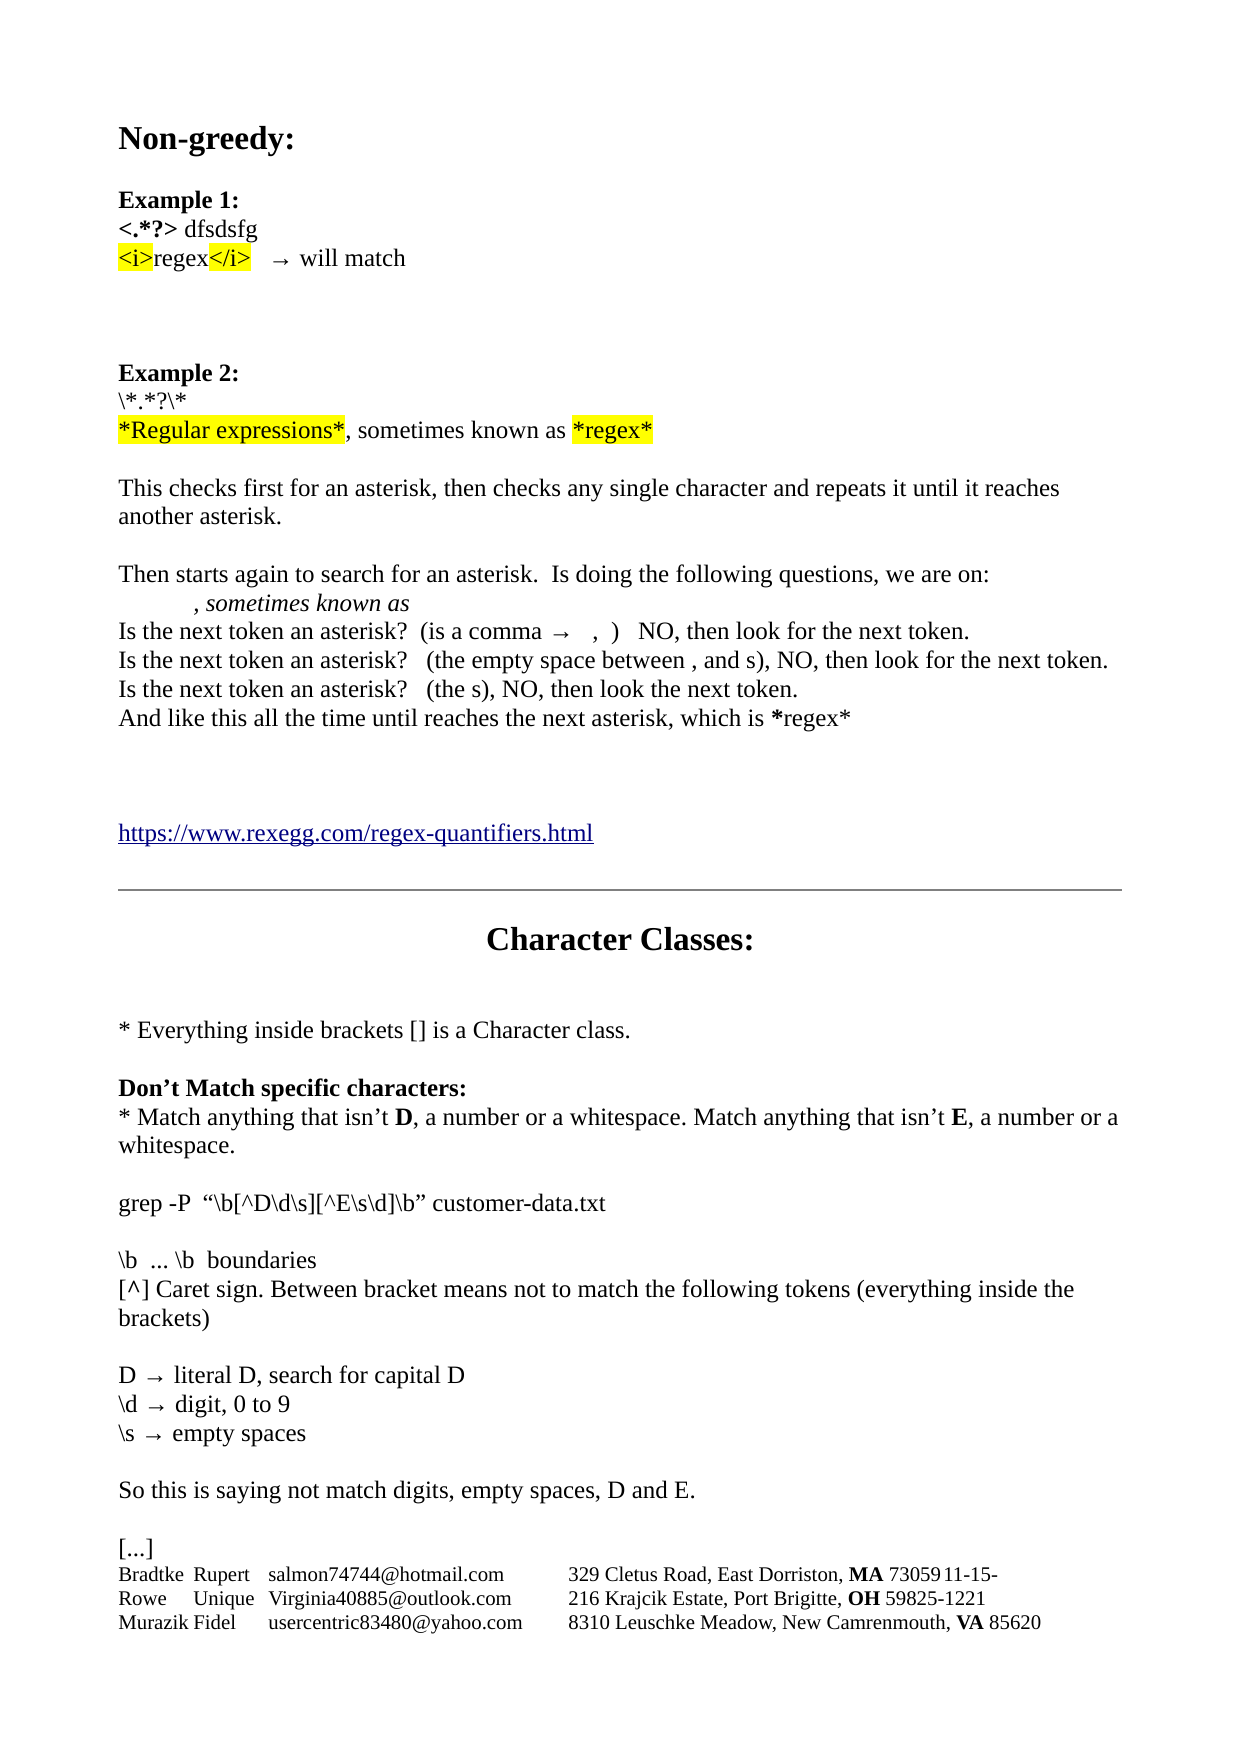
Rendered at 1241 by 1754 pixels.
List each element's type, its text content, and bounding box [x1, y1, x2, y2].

text *Regular expressions*, sometimes known as *regex* [118, 415, 1122, 444]
text * Match anything that isn’t D, a number or a whitespace. Match anything that isn’t E, a number or a whitespace. [118, 1102, 1122, 1159]
text <i>regex</i> → will match [118, 243, 1122, 271]
text This checks first for an asterisk, then checks any single character and repeats it until it reaches another asterisk. [118, 473, 1122, 530]
text grep -P “\b[^D\d\s][^E\s\d]\b” customer-data.txt [118, 1188, 1122, 1217]
text Then starts again to search for an asterisk. Is doing the following questions, we are on: [118, 559, 1122, 588]
text Rowe Unique Virginia40885@outlook.com 216 Krajcik Estate, Port Brigitte, OH 59825-1221 [118, 1586, 1122, 1610]
text Is the next token an asterisk? (the s), NO, then look the next token. [118, 674, 1122, 703]
text Non-greedy: [118, 118, 1122, 156]
text * Everything inside brackets [] is a Character class. [118, 1015, 1122, 1044]
text \b ... \b boundaries [118, 1245, 1122, 1274]
text Bradtke Rupert salmon74744@hotmail.com 329 Cletus Road, East Dorriston, MA 73059 11-15- [118, 1562, 1122, 1586]
text And like this all the time until reaches the next asterisk, which is *regex* [118, 703, 1122, 731]
text Don’t Match specific characters: [118, 1073, 1122, 1102]
text So this is saying not match digits, empty spaces, D and E. [118, 1475, 1122, 1504]
text [^] Caret sign. Between bracket means not to match the following tokens (everything inside the brackets) [118, 1274, 1122, 1332]
text Is the next token an asterisk? (is a comma → , ) NO, then look for the next token. [118, 616, 1122, 645]
text Murazik Fidel usercentric83480@yahoo.com 8310 Leuschke Meadow, New Camrenmouth, VA 85620 [118, 1610, 1122, 1634]
text Character Classes: [118, 919, 1122, 958]
text \s → empty spaces [118, 1418, 1122, 1447]
text D → literal D, search for capital D [118, 1360, 1122, 1389]
text Example 2: [118, 358, 1122, 386]
text <.*?> dfsdsfg [118, 214, 1122, 243]
text Is the next token an asterisk? (the empty space between , and s), NO, then look for the next token. [118, 645, 1122, 674]
text Example 1: [118, 185, 1122, 214]
text \*.*?\* [118, 386, 1122, 415]
text \d → digit, 0 to 9 [118, 1389, 1122, 1418]
text [...] [118, 1533, 1122, 1562]
text , sometimes known as [118, 588, 1122, 616]
text https://www.rexegg.com/regex-quantifiers.html [118, 818, 1122, 846]
